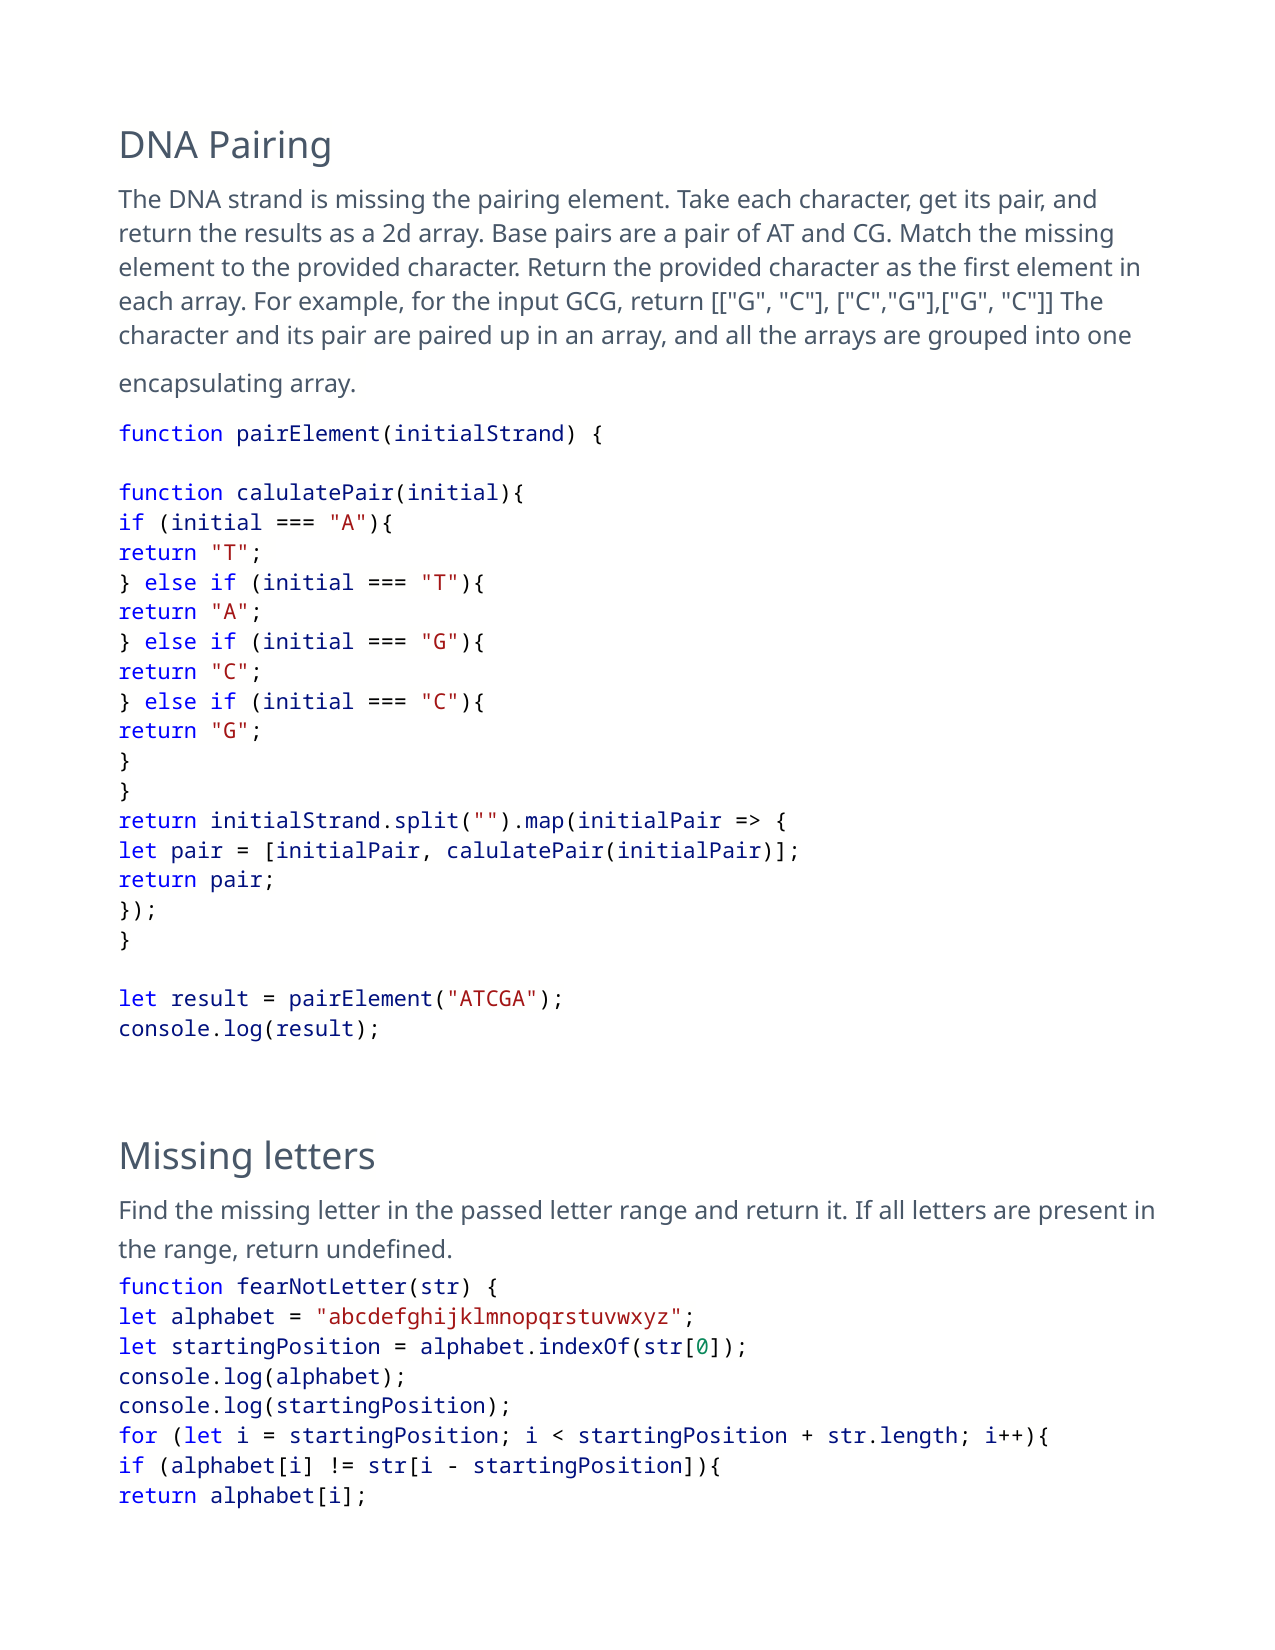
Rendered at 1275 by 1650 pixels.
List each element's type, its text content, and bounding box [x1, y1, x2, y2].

text let pair = [initialPair, calulatePair(initialPair)]; [118, 834, 1157, 864]
text }); [118, 894, 1157, 924]
text let startingPosition = alphabet.indexOf(str[0]); [118, 1331, 1157, 1361]
text return "G"; [118, 715, 1157, 745]
text if (initial === "A"){ [118, 507, 1157, 537]
text for (let i = startingPosition; i < startingPosition + str.length; i++){ [118, 1420, 1157, 1450]
text let alphabet = "abcdefghijklmnopqrstuvwxyz"; [118, 1301, 1157, 1331]
text } [118, 745, 1157, 775]
text } else if (initial === "T"){ [118, 566, 1157, 596]
text console.log(alphabet); [118, 1361, 1157, 1391]
text return alphabet[i]; [118, 1480, 1157, 1510]
text } else if (initial === "C"){ [118, 686, 1157, 715]
text function pairElement(initialStrand) { [118, 418, 1157, 447]
text function calulatePair(initial){ [118, 477, 1157, 507]
text return "A"; [118, 596, 1157, 626]
text let result = pairElement("ATCGA"); [118, 983, 1157, 1013]
text } [118, 775, 1157, 805]
text console.log(result); [118, 1013, 1157, 1043]
text Find the missing letter in the passed letter range and return it. If all letters are present in the range, return undefined. [118, 1193, 1157, 1266]
text The DNA strand is missing the pairing element. Take each character, get its pair, and return the results as a 2d array. Base pairs are a pair of AT and CG. Match the missing element to the provided character. Return the provided character as the first element in each array. For example, for the input GCG, return [["G", "C"], ["C","G"],["G", "C"]] The character and its pair are paired up in an array, and all the arrays are grouped into one encapsulating array. [118, 182, 1157, 403]
text return pair; [118, 864, 1157, 894]
subtitle DNA Pairing [118, 118, 1157, 169]
text console.log(startingPosition); [118, 1391, 1157, 1420]
text return initialStrand.split("").map(initialPair => { [118, 805, 1157, 834]
text return "T"; [118, 537, 1157, 566]
text return "C"; [118, 656, 1157, 686]
text } else if (initial === "G"){ [118, 626, 1157, 656]
text function fearNotLetter(str) { [118, 1271, 1157, 1301]
text } [118, 924, 1157, 954]
text if (alphabet[i] != str[i - startingPosition]){ [118, 1450, 1157, 1480]
subtitle Missing letters [118, 1129, 1157, 1181]
